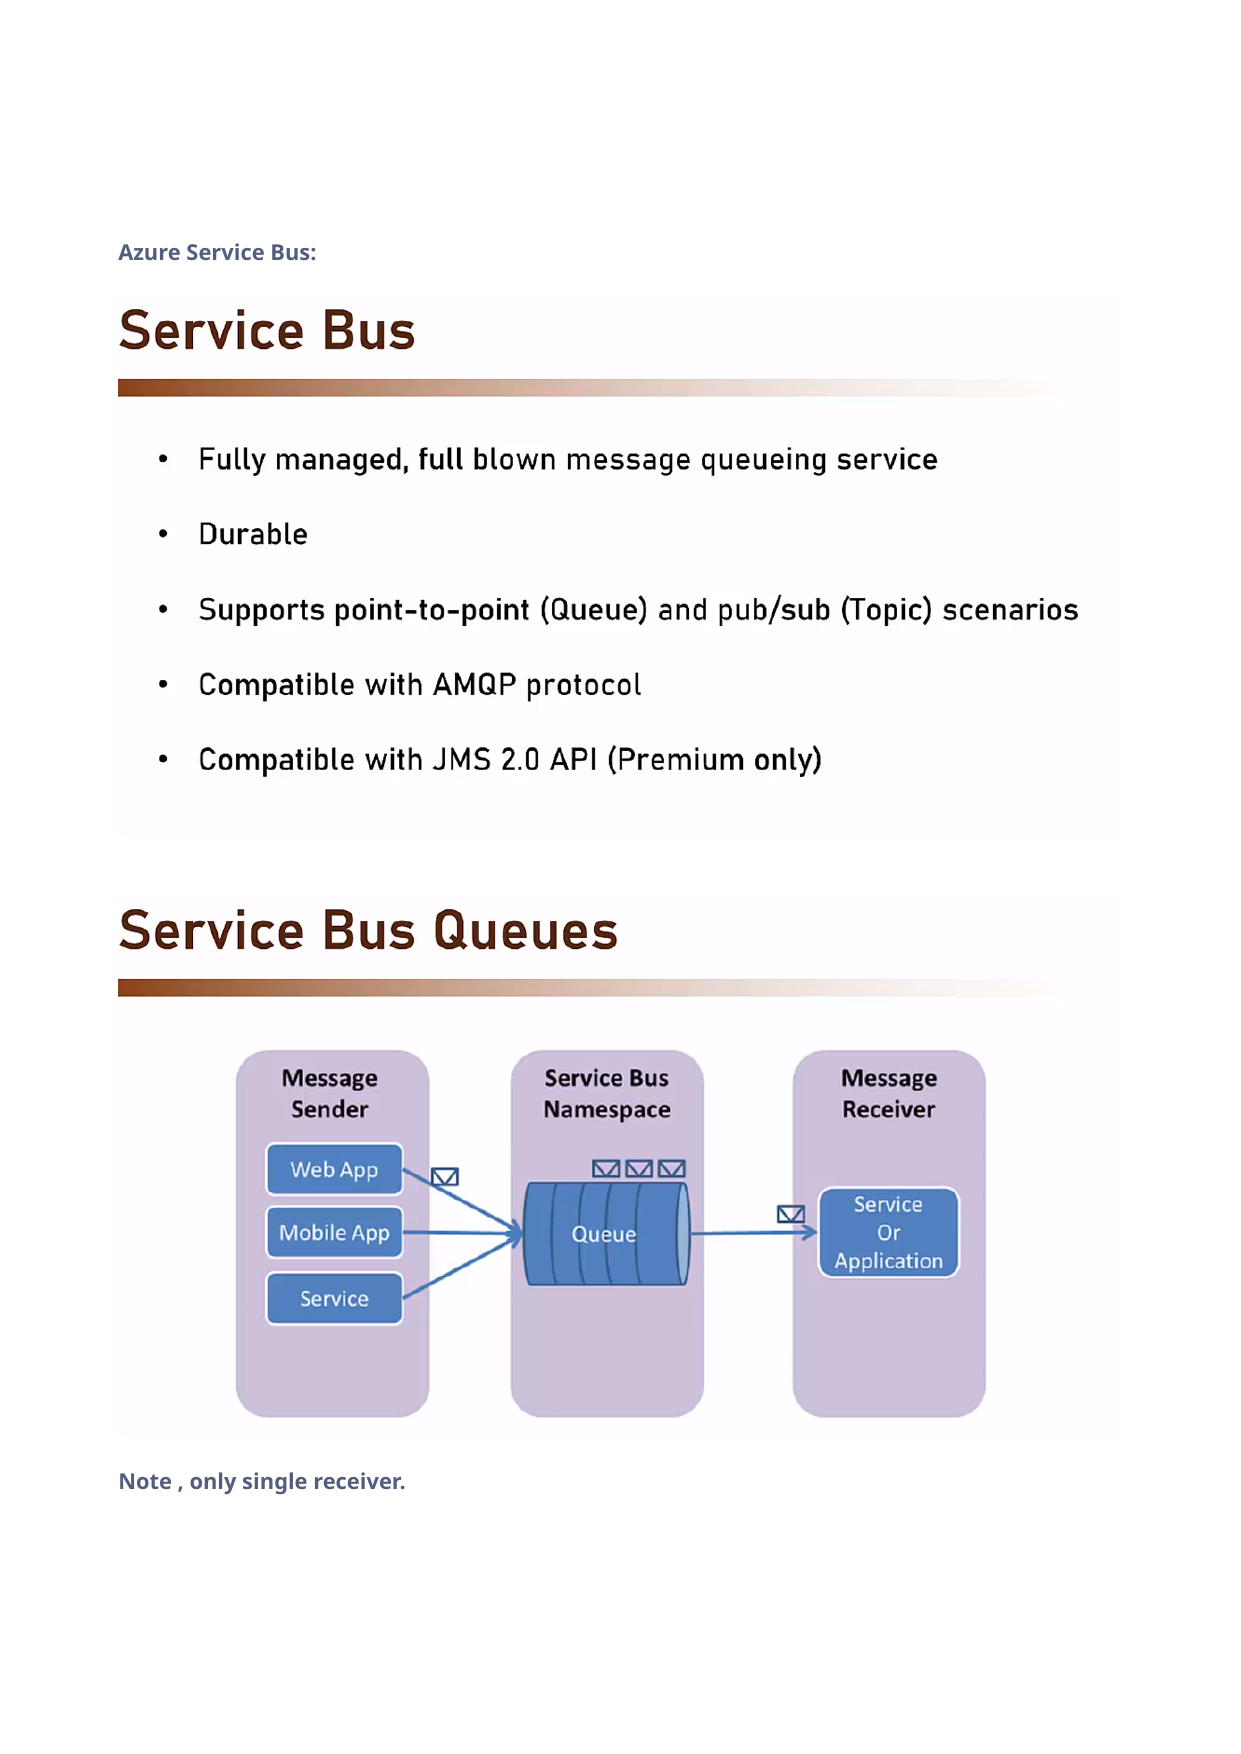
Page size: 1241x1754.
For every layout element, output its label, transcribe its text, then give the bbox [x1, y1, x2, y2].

text Azure Service Bus: [118, 237, 1122, 267]
picture [118, 296, 1123, 837]
picture [118, 896, 1123, 1437]
text Note , only single receiver. [118, 1466, 1122, 1496]
